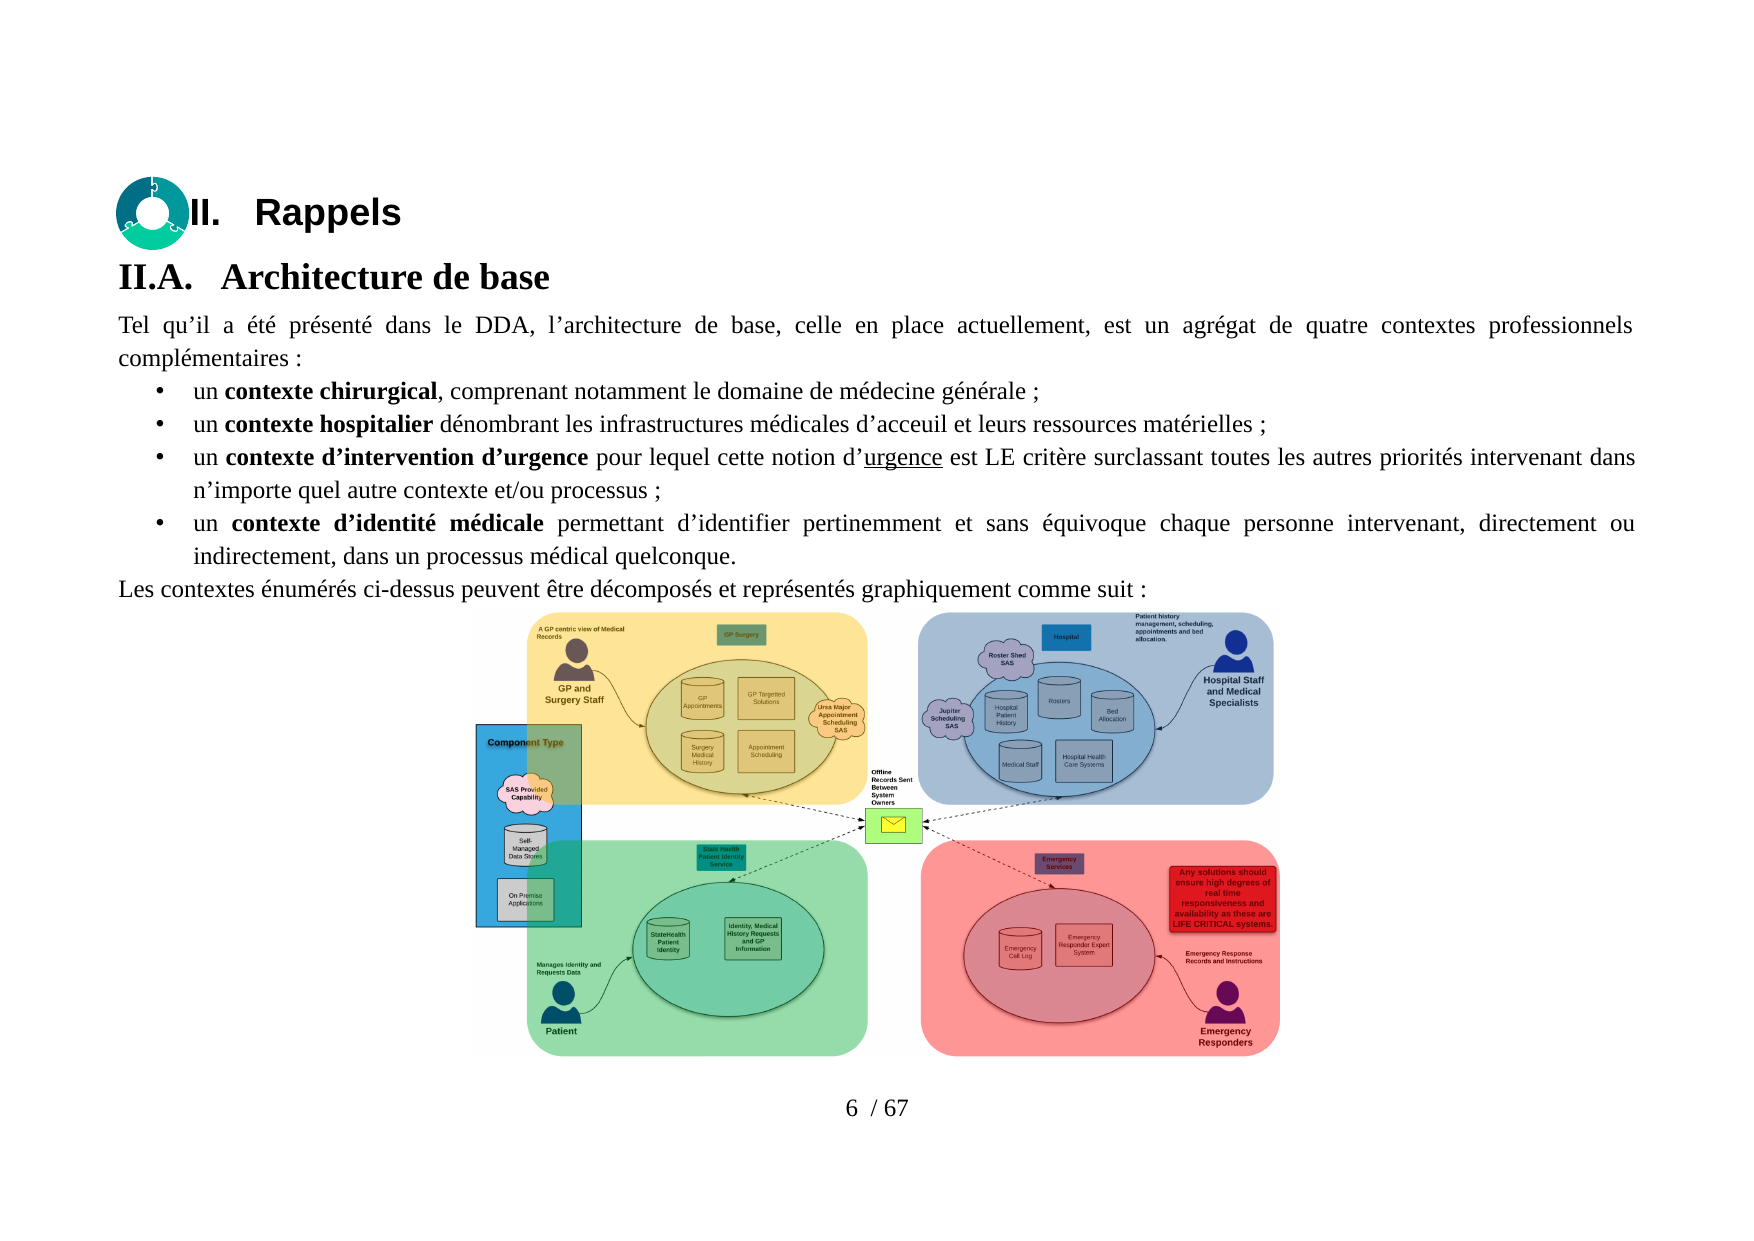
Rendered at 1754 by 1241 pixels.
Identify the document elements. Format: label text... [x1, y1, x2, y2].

list un contexte d’identité médicale permettant d’identifier pertinemment et sans équivoque chaque personne intervenant, directement ou indirectement, dans un processus médical quelconque. [156, 508, 1636, 570]
picture [472, 607, 1282, 1059]
list un contexte chirurgical, comprenant notamment le domaine de médecine générale ; [156, 376, 1636, 404]
subtitle [137, 197, 169, 229]
subtitle Architecture de base [118, 254, 1636, 297]
text Les contextes énumérés ci-dessus peuvent être décomposés et représentés graphiquement comme suit : [118, 574, 1636, 603]
list un contexte hospitalier dénombrant les infrastructures médicales d’acceuil et leurs ressources matérielles ; [156, 409, 1636, 438]
subtitle Rappels [181, 189, 1636, 233]
text Tel qu’il a été présenté dans le DDA, l’architecture de base, celle en place actuellement, est un agrégat de quatre contextes professionnels complémentaires : [118, 310, 1636, 372]
list un contexte d’intervention d’urgence pour lequel cette notion d’urgence est LE critère surclassant toutes les autres priorités intervenant dans n’importe quel autre contexte et/ou processus ; [156, 442, 1636, 504]
